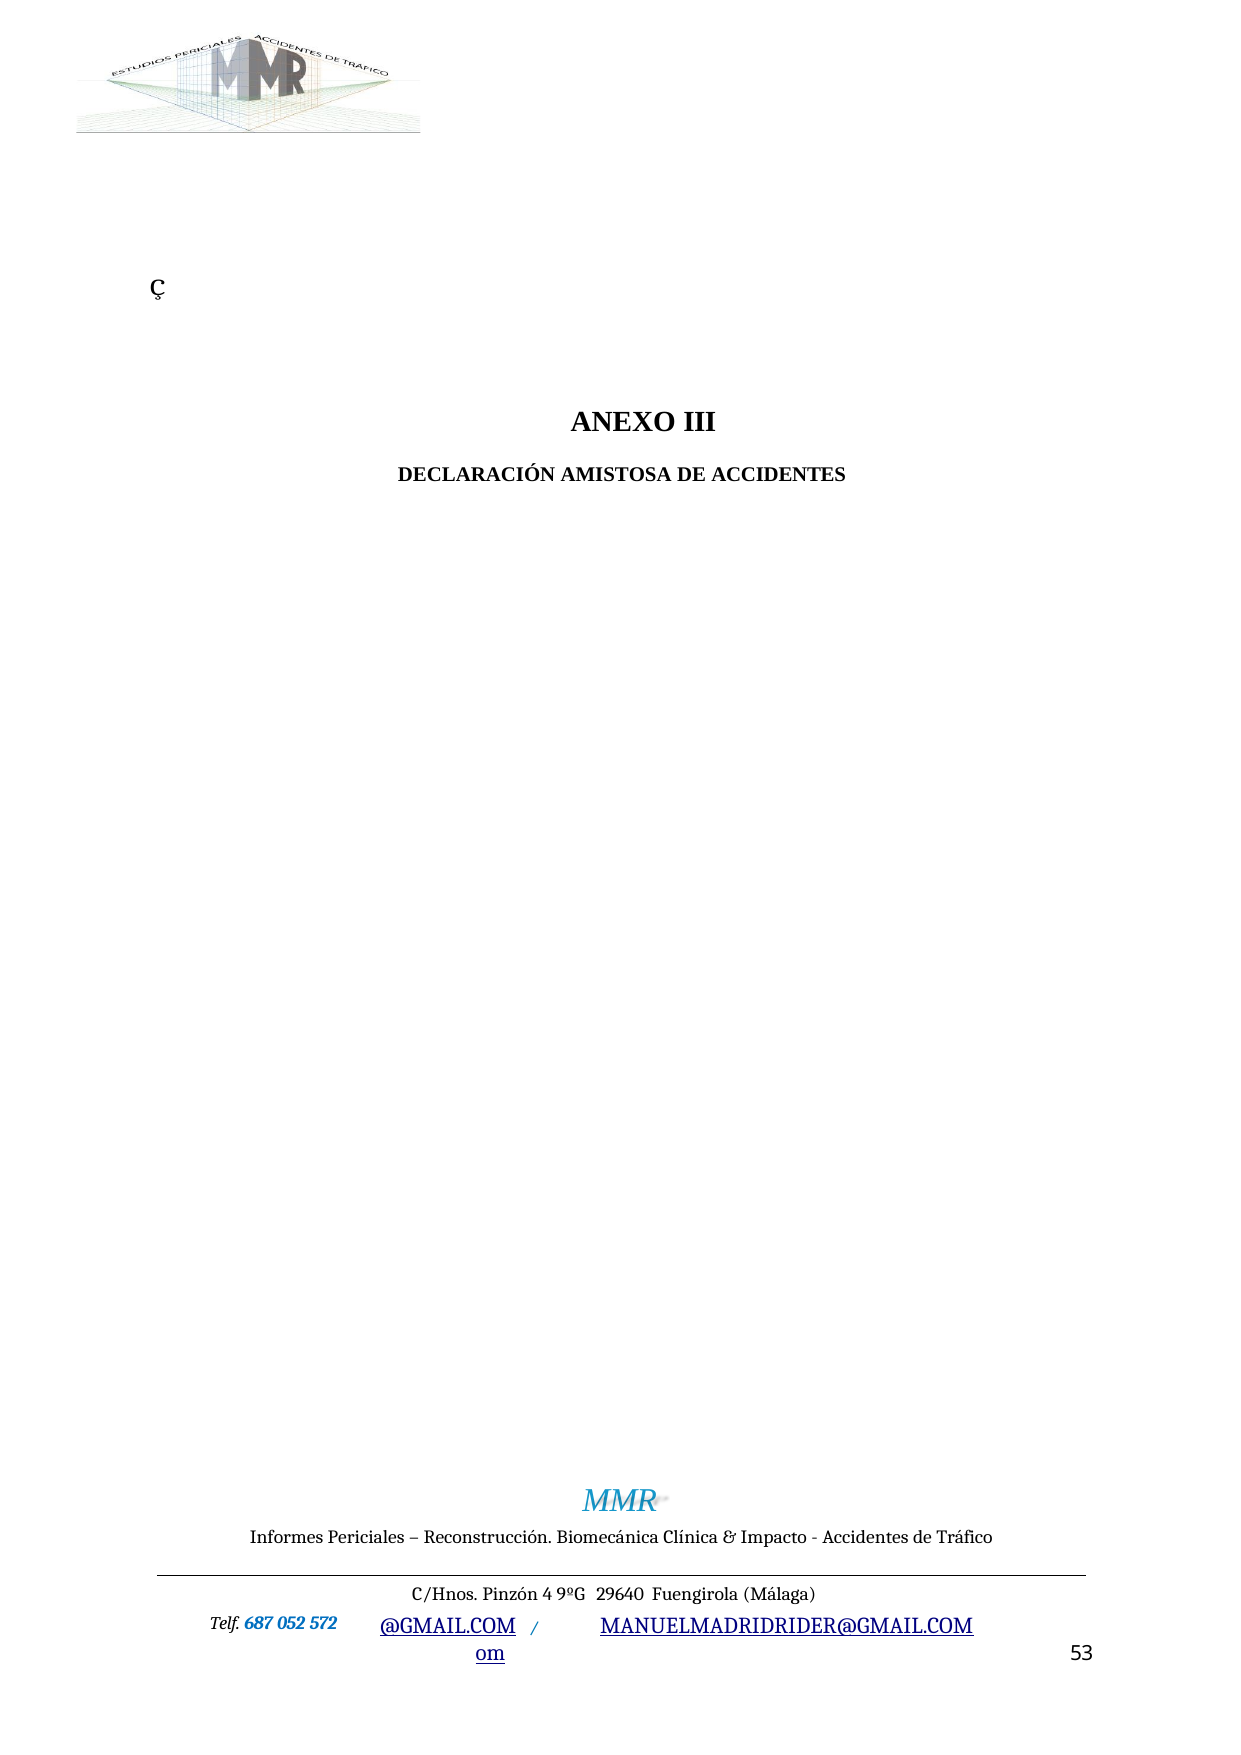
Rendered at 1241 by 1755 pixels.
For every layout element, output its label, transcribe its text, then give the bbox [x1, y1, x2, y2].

text DECLARACIÓN AMISTOSA DE ACCIDENTES [134, 462, 1109, 486]
subtitle ANEXO III [135, 404, 1152, 438]
text Ç [150, 275, 1152, 301]
